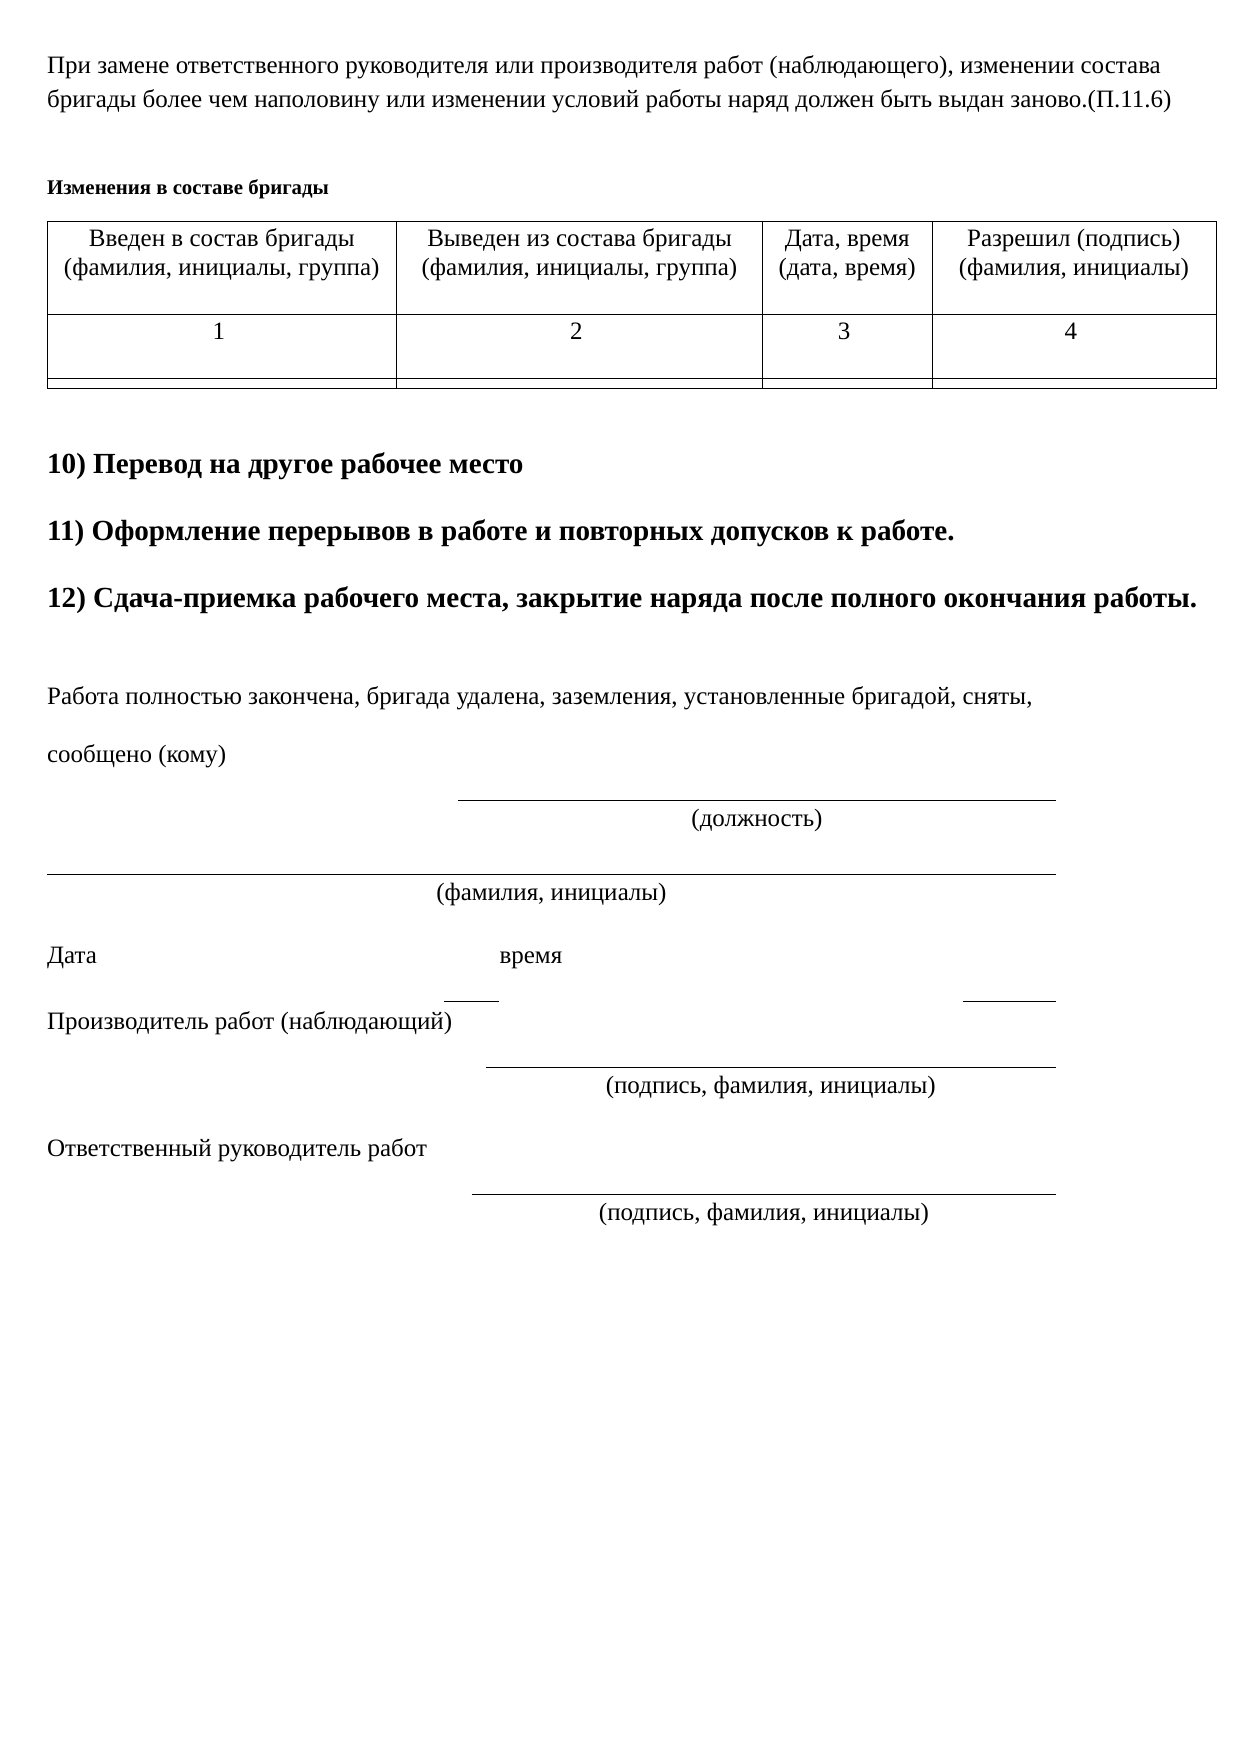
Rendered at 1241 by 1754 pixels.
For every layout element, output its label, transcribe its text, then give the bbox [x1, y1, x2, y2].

table_header [932, 210, 1216, 221]
text При замене ответственного руководителя или производителя работ (наблюдающего), изменении состава бригады более чем наполовину или изменении условий работы наряд должен быть выдан заново.(П.11.6) [47, 50, 1216, 113]
table_cell [472, 1133, 1056, 1194]
table_cell 1 [48, 315, 396, 378]
table_header [396, 210, 762, 221]
table_cell Ответственный руководитель работ [47, 1133, 472, 1194]
table_cell (должность) [458, 801, 1056, 861]
table_cell 2 [397, 315, 762, 378]
table_cell [486, 1006, 1056, 1067]
text 11) Оформление перерывов в работе и повторных допусков к работе. [47, 513, 1216, 547]
table_cell 4 [933, 315, 1216, 378]
table_cell Производитель работ (наблюдающий) [47, 1006, 486, 1067]
table_cell сообщено (кому) [47, 739, 458, 800]
table_cell [47, 866, 1056, 874]
table_cell [47, 800, 458, 861]
text 12) Сдача-приемка рабочего места, закрытие наряда после полного окончания работы. [47, 580, 1216, 614]
table_cell (подпись, фамилия, инициалы) [472, 1195, 1056, 1256]
table_cell Дата [47, 940, 444, 1001]
table_cell [933, 379, 1216, 388]
table_cell [397, 379, 762, 388]
table_cell [444, 940, 499, 1001]
table_cell [963, 940, 1056, 1001]
table_cell [48, 379, 396, 388]
table_cell Введен в состав бригады (фамилия, инициалы, группа) [48, 222, 396, 313]
subtitle Изменения в составе бригады [47, 175, 1216, 199]
table_cell [47, 1001, 1056, 1006]
table_cell [458, 739, 1056, 800]
table_cell время [499, 940, 962, 1001]
table_cell (фамилия, инициалы) [47, 875, 1056, 935]
text 10) Перевод на другое рабочее место [47, 446, 1216, 479]
table_cell (подпись, фамилия, инициалы) [486, 1068, 1056, 1128]
table_cell [47, 861, 1056, 866]
table_cell Выведен из состава бригады (фамилия, инициалы, группа) [397, 222, 762, 313]
table_cell Разрешил (подпись) (фамилия, инициалы) [933, 222, 1216, 313]
table_cell 3 [763, 315, 932, 378]
table_cell [47, 935, 1056, 940]
table_cell [763, 379, 932, 388]
table_header [47, 210, 396, 221]
table_cell Дата, время (дата, время) [763, 222, 932, 313]
table_cell [47, 1067, 486, 1128]
table_header Работа полностью закончена, бригада удалена, заземления, установленные бригадой, сняты, [47, 681, 1056, 739]
table_cell [47, 1194, 472, 1256]
table_header [763, 210, 932, 221]
table_cell [47, 1128, 1056, 1133]
